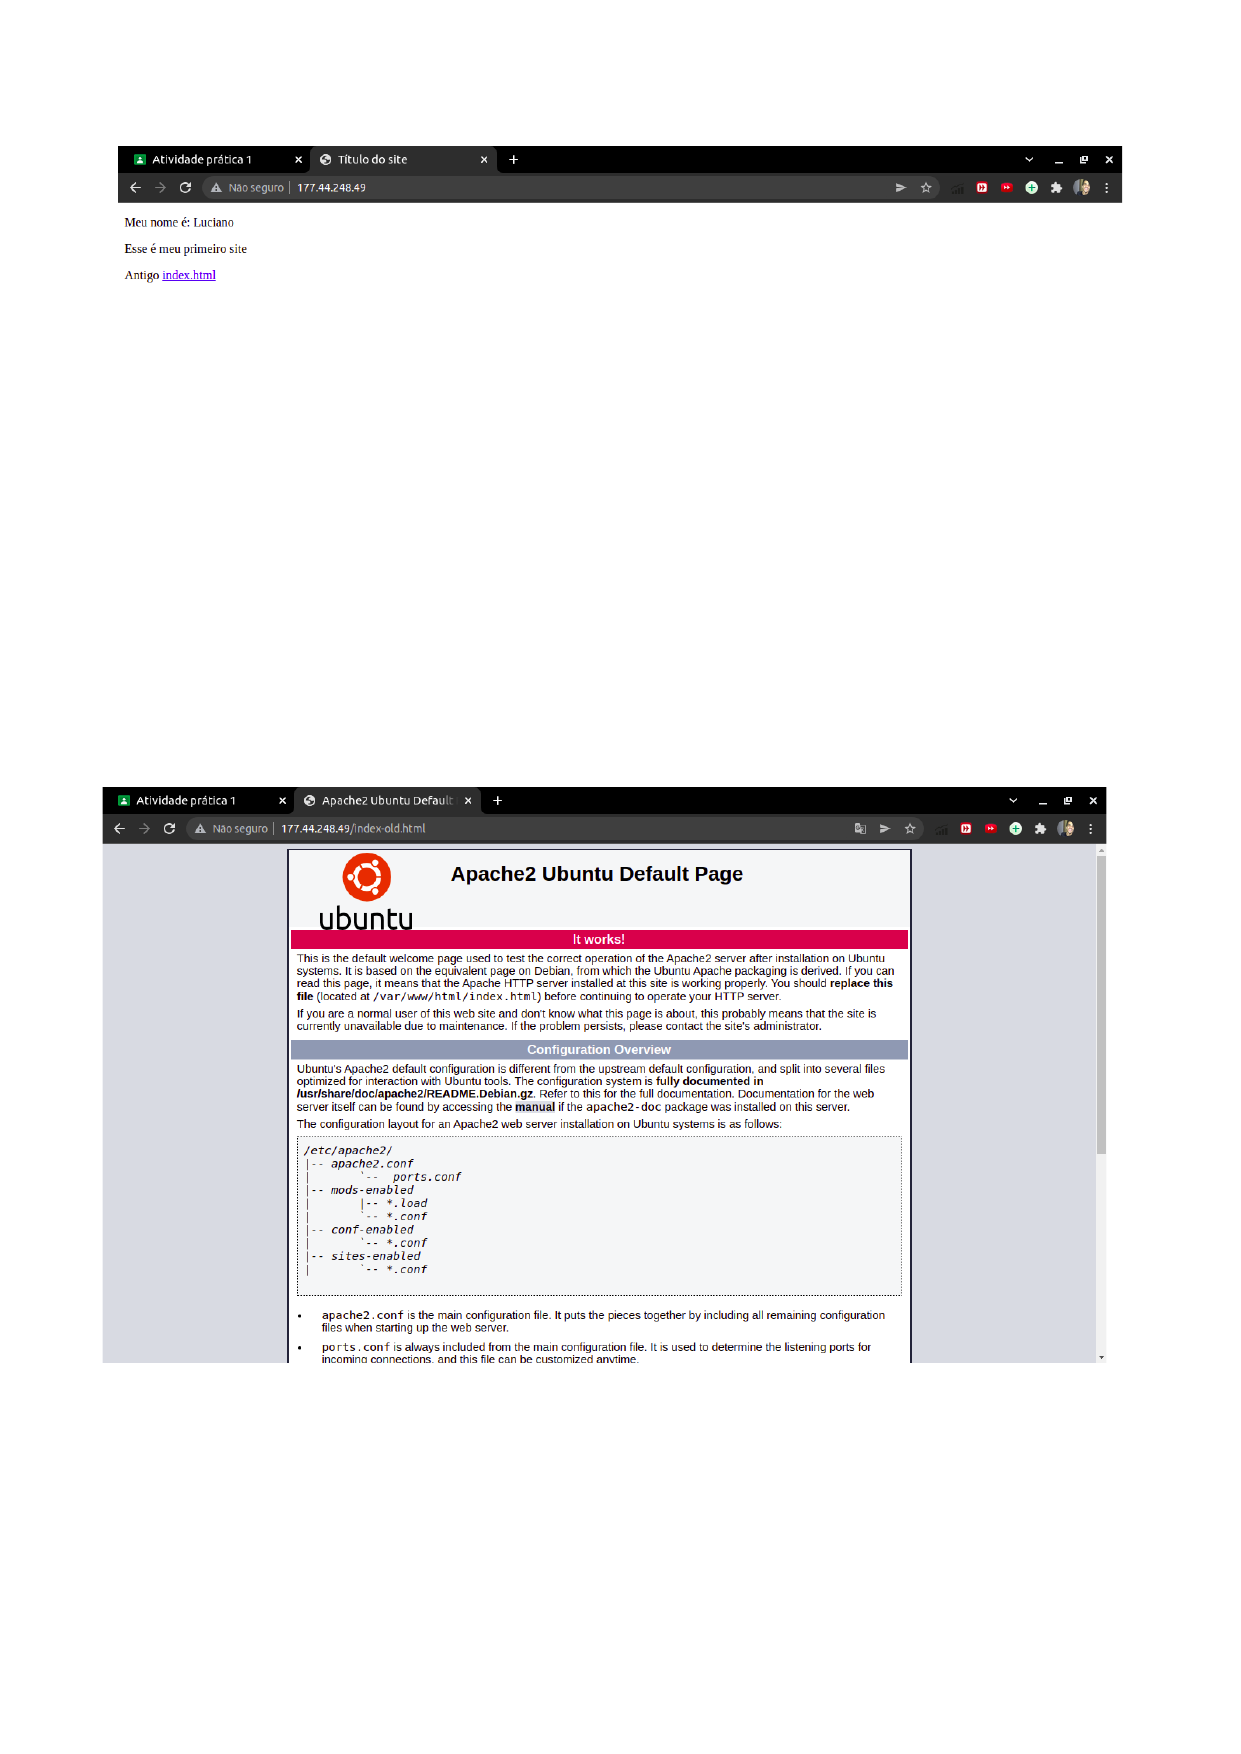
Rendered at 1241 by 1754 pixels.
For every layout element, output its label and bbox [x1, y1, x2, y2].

picture [118, 146, 1123, 722]
picture [102, 787, 1107, 1363]
